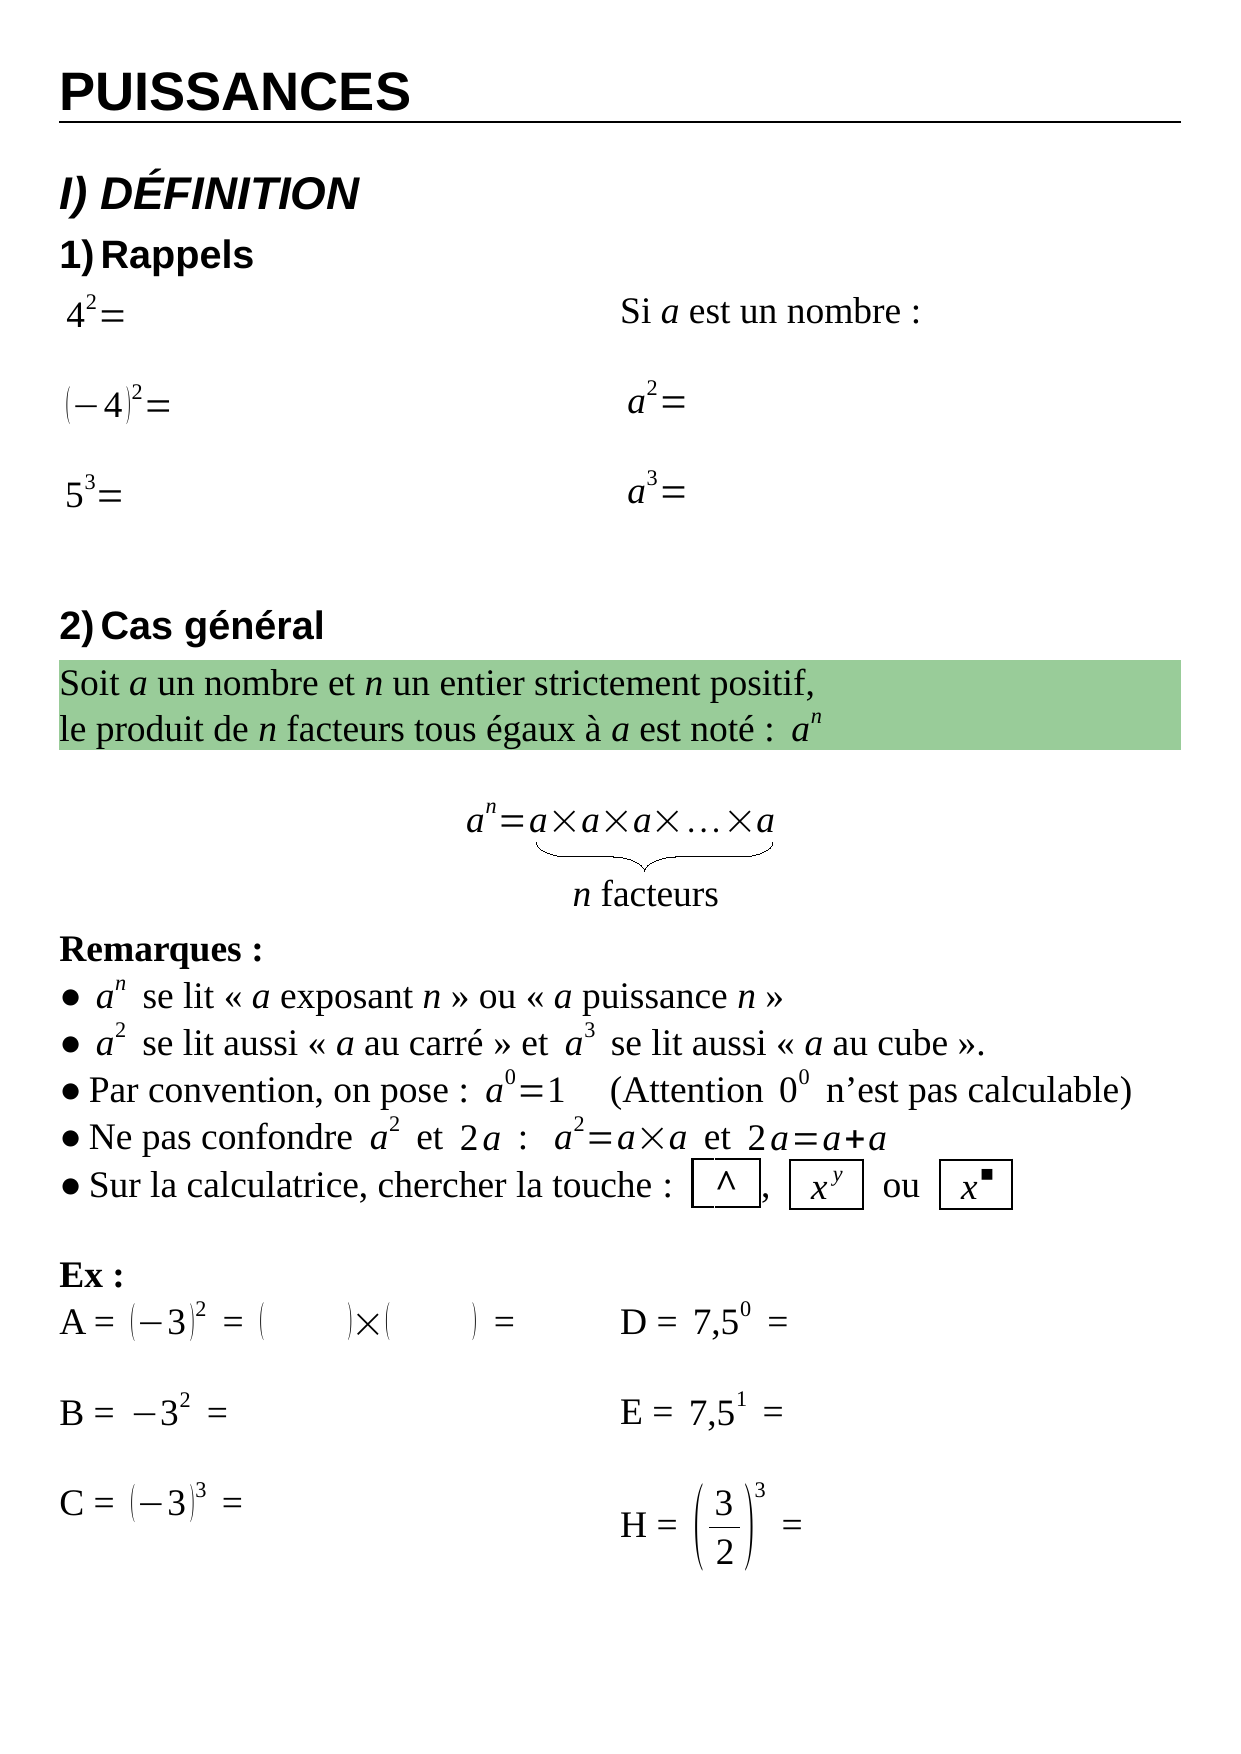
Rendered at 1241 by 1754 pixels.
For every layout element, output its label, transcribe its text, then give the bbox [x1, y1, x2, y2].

table_header Si a est un nombre : [620, 289, 1181, 516]
table_header [59, 289, 620, 516]
table_header D = = E = = H = = [620, 1296, 1181, 1573]
list Sur la calculatrice, chercher la touche : ^ , ou [864, 1158, 1012, 1210]
list se lit aussi « a au carré » et se lit aussi « a au cube ». [59, 1017, 1181, 1064]
list Cas général [59, 602, 1181, 648]
list Sur la calculatrice, chercher la touche : ^ , ou [1013, 1158, 1181, 1210]
list Rappels [59, 231, 1181, 277]
list Ne pas confondre et : et [59, 1111, 1181, 1158]
list Sur la calculatrice, chercher la touche : ^ , ou [941, 1161, 1011, 1208]
list Sur la calculatrice, chercher la touche : ^ , ou [791, 1161, 862, 1208]
text Remarques : [59, 927, 1181, 970]
list se lit « a exposant n » ou « a puissance n » [59, 970, 1181, 1017]
table_header A = = = B = = C = = [59, 1296, 620, 1573]
text Ex : [59, 1253, 1181, 1296]
text Soit a un nombre et n un entier strictement positif, le produit de n facteurs tous égaux à a est noté : [59, 660, 1181, 750]
list Sur la calculatrice, chercher la touche : ^ , ou [59, 1158, 863, 1210]
list Définition [59, 167, 1181, 219]
list Par convention, on pose : (Attention n’est pas calculable) [59, 1064, 1181, 1111]
list Sur la calculatrice, chercher la touche : ^ , ou [694, 1159, 759, 1207]
text Puissances [59, 59, 1181, 121]
